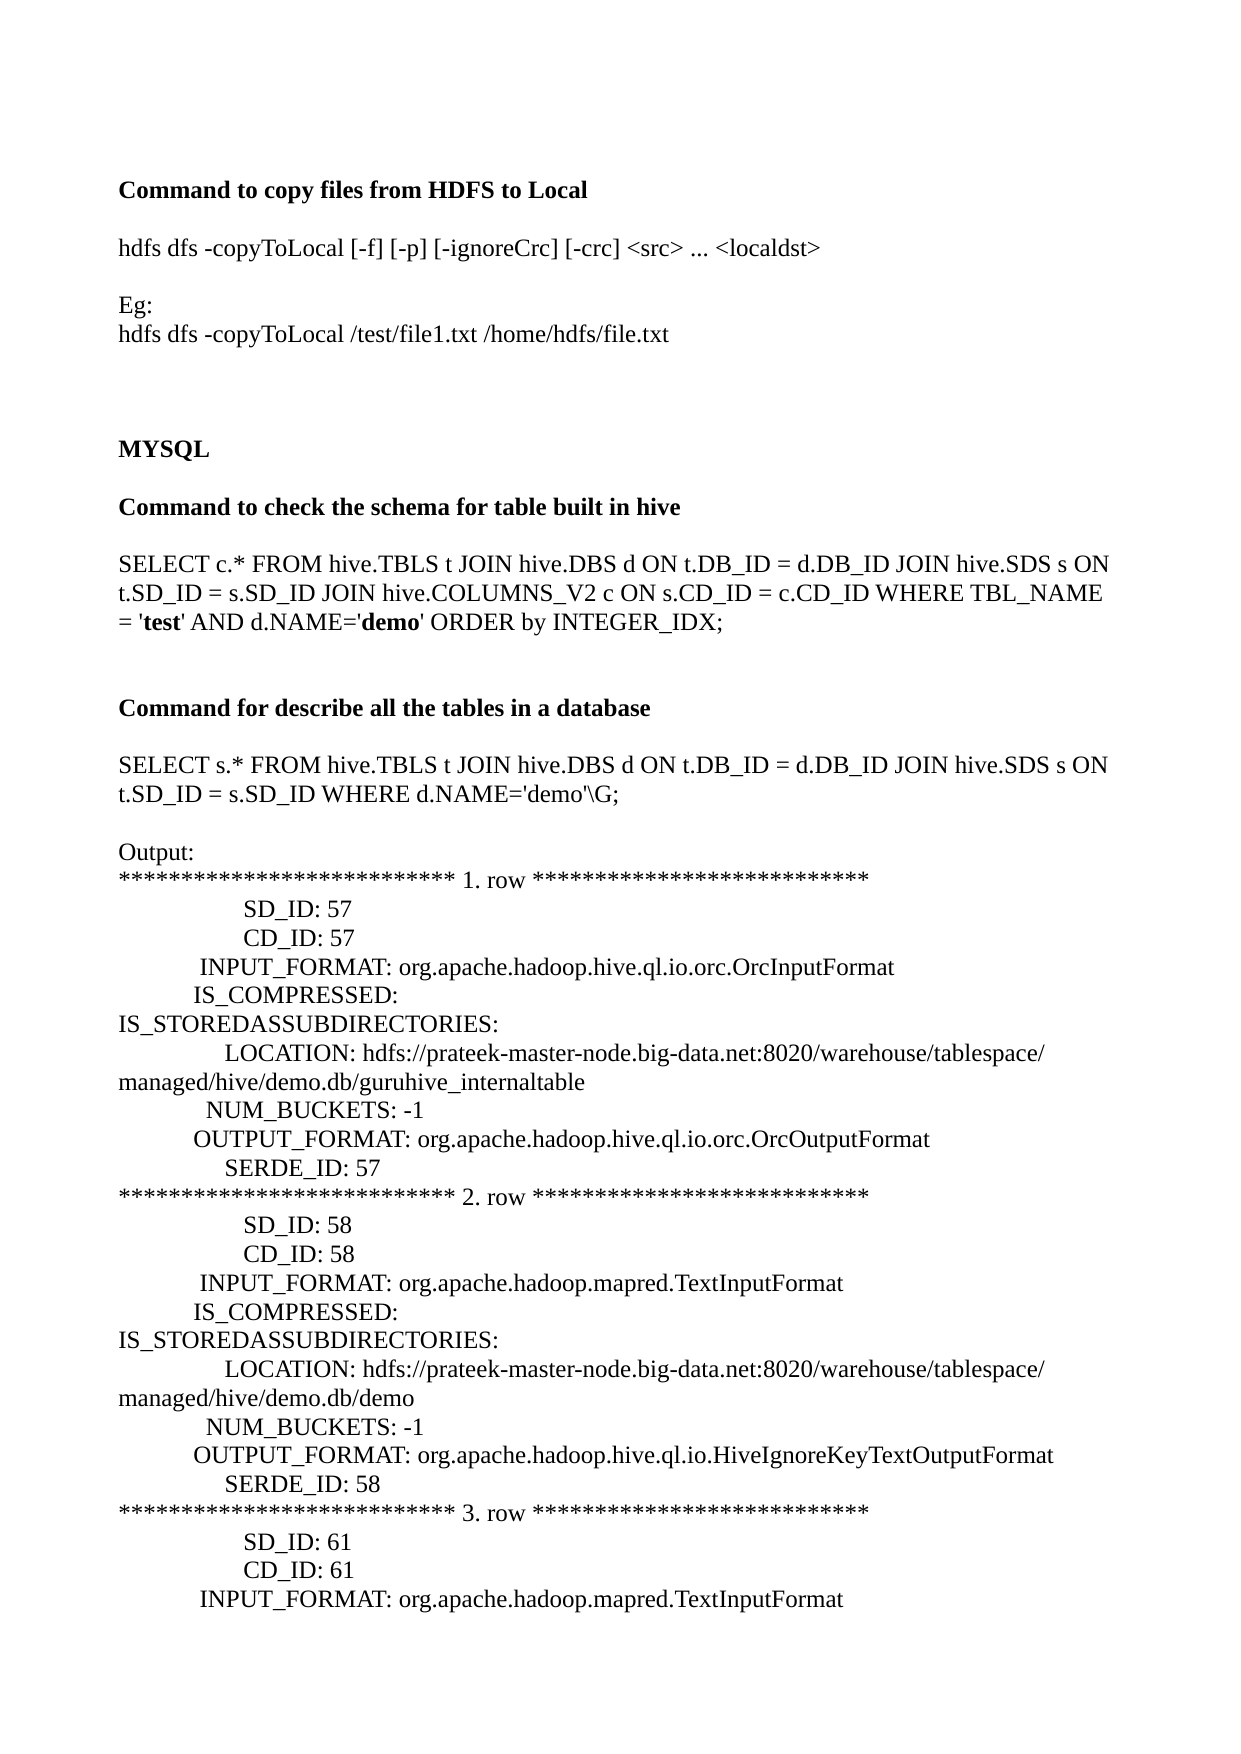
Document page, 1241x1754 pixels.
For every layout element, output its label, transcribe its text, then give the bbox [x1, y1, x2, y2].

text IS_COMPRESSED: [118, 1297, 1122, 1326]
text SERDE_ID: 58 [118, 1469, 1122, 1498]
text SD_ID: 58 [118, 1211, 1122, 1239]
text CD_ID: 58 [118, 1239, 1122, 1268]
text Command to check the schema for table built in hive [118, 492, 1122, 521]
text Eg: [118, 291, 1122, 319]
text hdfs dfs -copyToLocal /test/file1.txt /home/hdfs/file.txt [118, 319, 1122, 348]
text INPUT_FORMAT: org.apache.hadoop.mapred.TextInputFormat [118, 1268, 1122, 1297]
text IS_STOREDASSUBDIRECTORIES: [118, 1326, 1122, 1354]
text MYSQL [118, 434, 1122, 463]
text Command for describe all the tables in a database [118, 693, 1122, 722]
text NUM_BUCKETS: -1 [118, 1412, 1122, 1441]
text *************************** 2. row *************************** [118, 1182, 1122, 1211]
text SD_ID: 61 [118, 1527, 1122, 1556]
text INPUT_FORMAT: org.apache.hadoop.mapred.TextInputFormat [118, 1584, 1122, 1613]
text SELECT c.* FROM hive.TBLS t JOIN hive.DBS d ON t.DB_ID = d.DB_ID JOIN hive.SDS s ON t.SD_ID = s.SD_ID JOIN hive.COLUMNS_V2 c ON s.CD_ID = c.CD_ID WHERE TBL_NAME = 'test' AND d.NAME='demo' ORDER by INTEGER_IDX; [118, 549, 1122, 636]
text IS_COMPRESSED: [118, 981, 1122, 1009]
text IS_STOREDASSUBDIRECTORIES: [118, 1009, 1122, 1038]
text CD_ID: 57 [118, 923, 1122, 952]
text *************************** 1. row *************************** [118, 866, 1122, 894]
text LOCATION: hdfs://prateek-master-node.big-data.net:8020/warehouse/tablespace/managed/hive/demo.db/demo [118, 1354, 1122, 1412]
text OUTPUT_FORMAT: org.apache.hadoop.hive.ql.io.orc.OrcOutputFormat [118, 1124, 1122, 1153]
text *************************** 3. row *************************** [118, 1498, 1122, 1527]
text NUM_BUCKETS: -1 [118, 1096, 1122, 1124]
text CD_ID: 61 [118, 1556, 1122, 1584]
text OUTPUT_FORMAT: org.apache.hadoop.hive.ql.io.HiveIgnoreKeyTextOutputFormat [118, 1441, 1122, 1469]
text SELECT s.* FROM hive.TBLS t JOIN hive.DBS d ON t.DB_ID = d.DB_ID JOIN hive.SDS s ON t.SD_ID = s.SD_ID WHERE d.NAME='demo'\G; [118, 751, 1122, 808]
text hdfs dfs -copyToLocal [-f] [-p] [-ignoreCrc] [-crc] <src> ... <localdst> [118, 233, 1122, 262]
text Output: [118, 837, 1122, 866]
text Command to copy files from HDFS to Local [118, 176, 1122, 204]
text INPUT_FORMAT: org.apache.hadoop.hive.ql.io.orc.OrcInputFormat [118, 952, 1122, 981]
text SERDE_ID: 57 [118, 1153, 1122, 1182]
text LOCATION: hdfs://prateek-master-node.big-data.net:8020/warehouse/tablespace/managed/hive/demo.db/guruhive_internaltable [118, 1038, 1122, 1096]
text SD_ID: 57 [118, 894, 1122, 923]
